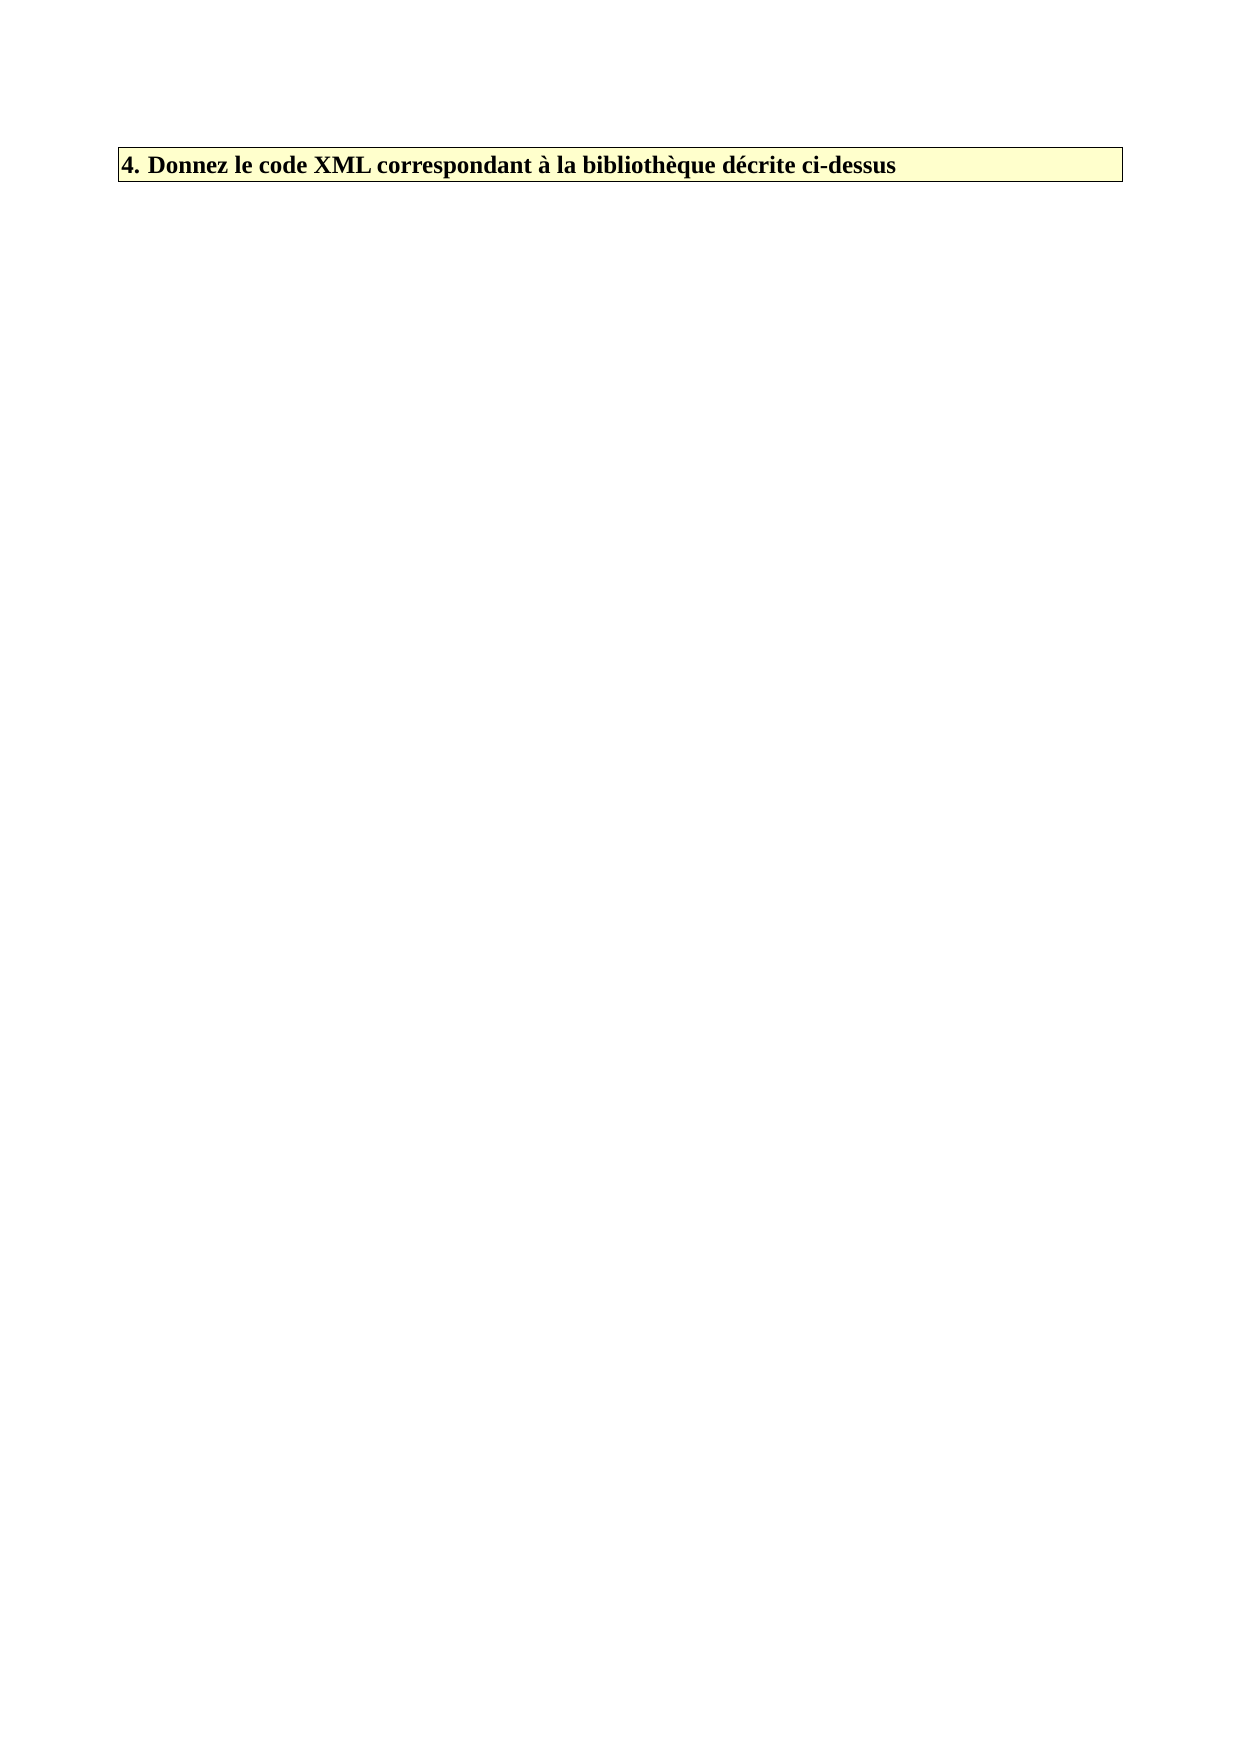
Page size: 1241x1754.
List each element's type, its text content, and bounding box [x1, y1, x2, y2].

list Donnez le code XML correspondant à la bibliothèque décrite ci-dessus [119, 148, 1122, 181]
